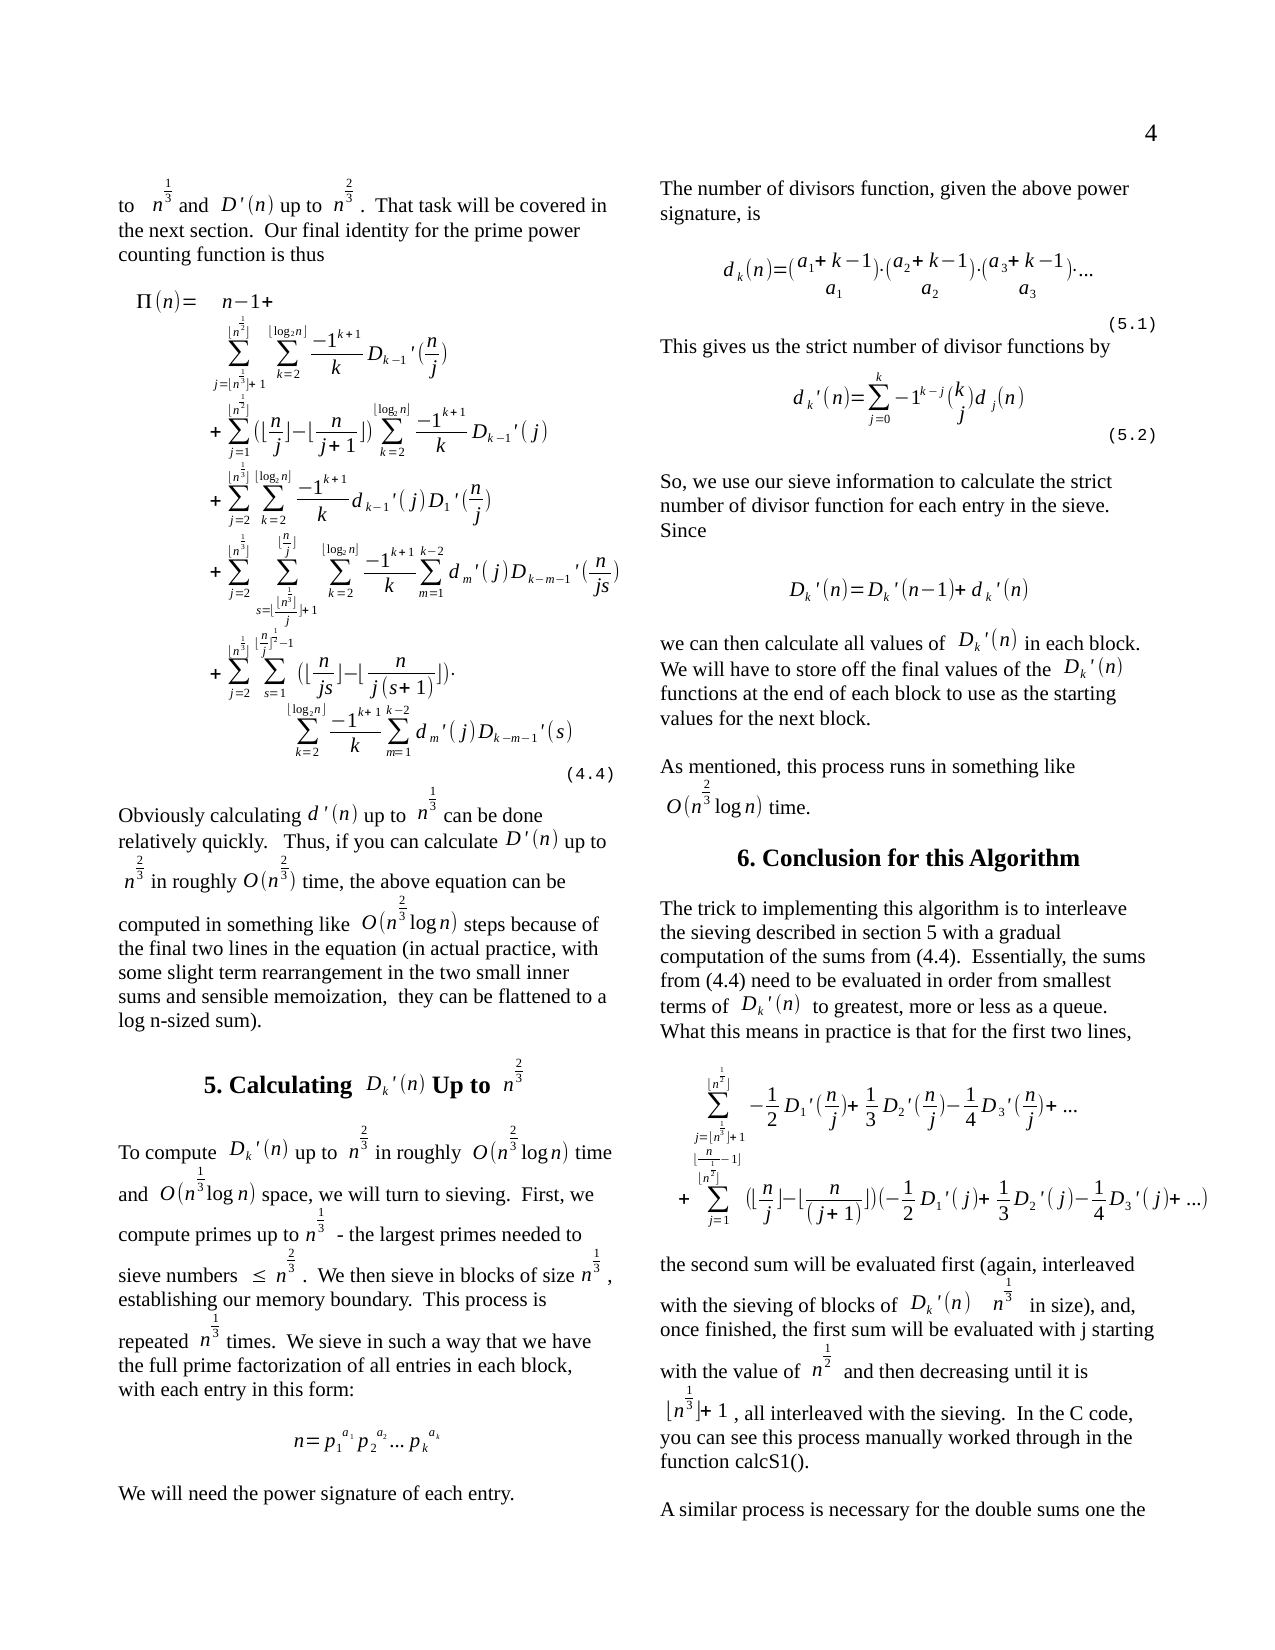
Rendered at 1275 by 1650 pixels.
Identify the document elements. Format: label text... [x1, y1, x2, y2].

text we can then calculate all values of in each block. We will have to store off the final values of the functions at the end of each block to use as the starting values for the next block. [660, 628, 1157, 729]
text So, we use our sieve information to calculate the strict number of divisor function for each entry in the sieve. Since [660, 469, 1157, 542]
text We will need the power signature of each entry. [118, 1481, 615, 1505]
text The number of divisors function, given the above power signature, is [660, 176, 1157, 224]
text Obviously calculatingup to can be done relatively quickly. Thus, if you can calculateup toin roughlytime, the above equation can be computed in something like steps because of the final two lines in the equation (in actual practice, with some slight term rearrangement in the two small inner sums and sensible memoization, they can be flattened to a log n-sized sum). [118, 784, 615, 1032]
text (5.1) [660, 315, 1157, 334]
text the second sum will be evaluated first (again, interleaved with the sieving of blocks of in size), and, once finished, the first sum will be evaluated with j starting with the value of and then decreasing until it is , all interleaved with the sieving. In the C code, you can see this process manually worked through in the function calcS1(). [660, 1251, 1157, 1473]
text (4.4) [118, 760, 615, 784]
text 6. Conclusion for this Algorithm [660, 843, 1157, 872]
text To compute up to in roughly time and space, we will turn to sieving. First, we compute primes up to - the largest primes needed to sieve numbers . We then sieve in blocks of size, establishing our memory boundary. This process is repeated times. We sieve in such a way that we have the full prime factorization of all entries in each block, with each entry in this form: [118, 1123, 615, 1401]
text 5. Calculating Up to [118, 1056, 615, 1099]
text (5.2) [660, 426, 1157, 445]
text The trick to implementing this algorithm is to interleave the sieving described in section 5 with a gradual computation of the sums from (4.4). Essentially, the sums from (4.4) need to be evaluated in order from smallest terms of to greatest, more or less as a queue. What this means in practice is that for the first two lines, [660, 896, 1157, 1043]
text This gives us the strict number of divisor functions by [660, 334, 1157, 358]
text A similar process is necessary for the double sums one the [660, 1497, 1157, 1521]
text We also have to choose a suitable value for a. For this paper, a will be , so we will need to calculate up toand up to . That task will be covered in the next section. Our final identity for the prime power counting function is thus [118, 176, 615, 266]
text As mentioned, this process runs in something like time. [660, 753, 1157, 819]
